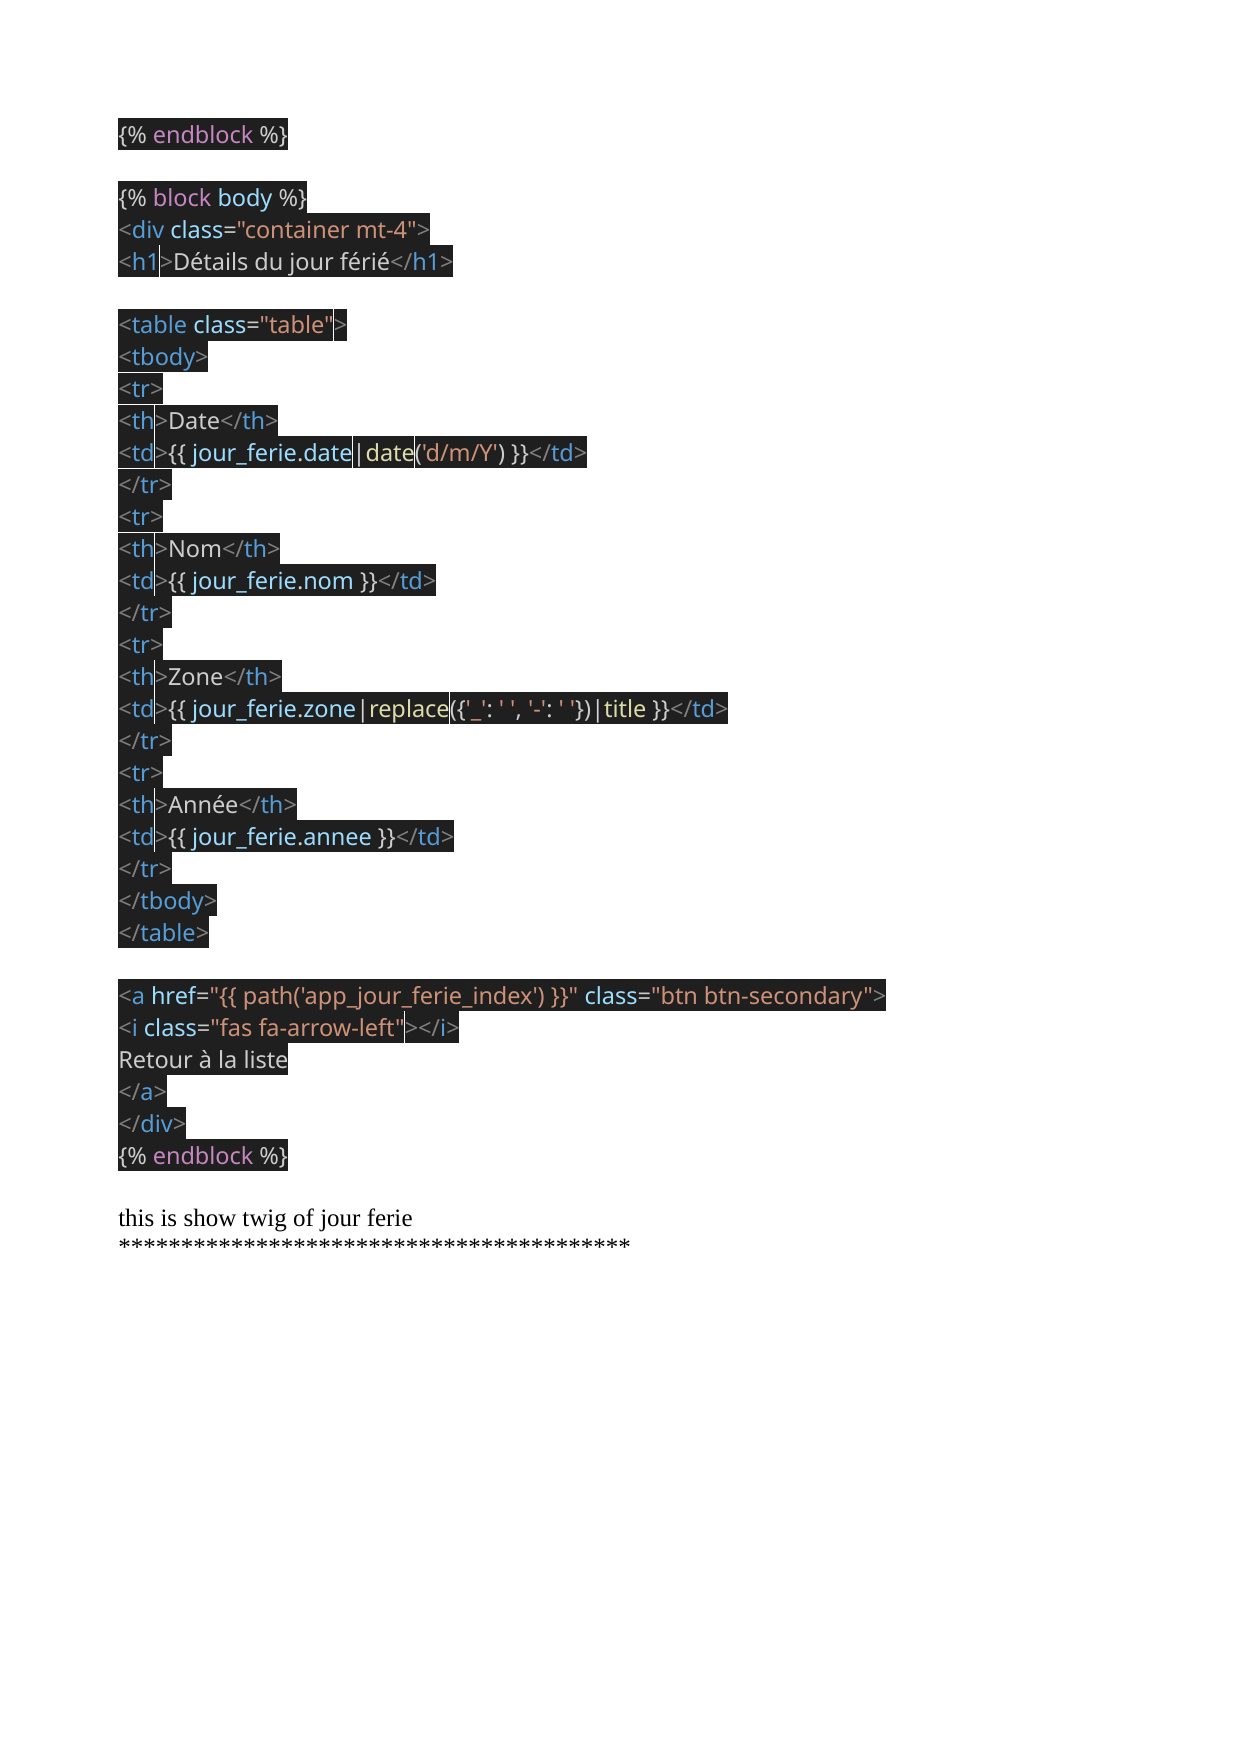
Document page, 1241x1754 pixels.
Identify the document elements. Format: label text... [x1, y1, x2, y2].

text </a> [118, 1075, 1122, 1107]
text <tr> [118, 628, 1122, 660]
text Retour à la liste [118, 1043, 1122, 1075]
text <th>Nom</th> [118, 532, 1122, 564]
text <td>{{ jour_ferie.nom }}</td> [118, 564, 1122, 596]
text </tr> [118, 852, 1122, 884]
text <th>Zone</th> [118, 660, 1122, 692]
text <div class="container mt-4"> [118, 213, 1122, 245]
text ***************************************** [118, 1232, 1122, 1261]
text </div> [118, 1107, 1122, 1139]
text <tr> [118, 756, 1122, 788]
text this is show twig of jour ferie [118, 1203, 1122, 1232]
text <td>{{ jour_ferie.date|date('d/m/Y') }}</td> [118, 436, 1122, 468]
text </tr> [118, 724, 1122, 756]
text <td>{{ jour_ferie.annee }}</td> [118, 820, 1122, 852]
text <i class="fas fa-arrow-left"></i> [118, 1011, 1122, 1043]
text <th>Année</th> [118, 788, 1122, 820]
text </table> [118, 916, 1122, 948]
text <h1>Détails du jour férié</h1> [118, 245, 1122, 277]
text </tr> [118, 468, 1122, 500]
text <table class="table"> [118, 308, 1122, 341]
text {% endblock %} [118, 118, 1122, 150]
text <a href="{{ path('app_jour_ferie_index') }}" class="btn btn-secondary"> [118, 979, 1122, 1011]
text <tbody> [118, 341, 1122, 372]
text </tbody> [118, 884, 1122, 916]
text <td>{{ jour_ferie.zone|replace({'_': ' ', '-': ' '})|title }}</td> [118, 692, 1122, 724]
text </tr> [118, 596, 1122, 628]
text <tr> [118, 372, 1122, 404]
text <tr> [118, 500, 1122, 532]
text <th>Date</th> [118, 404, 1122, 436]
text {% endblock %} [118, 1139, 1122, 1171]
text {% block body %} [118, 181, 1122, 213]
